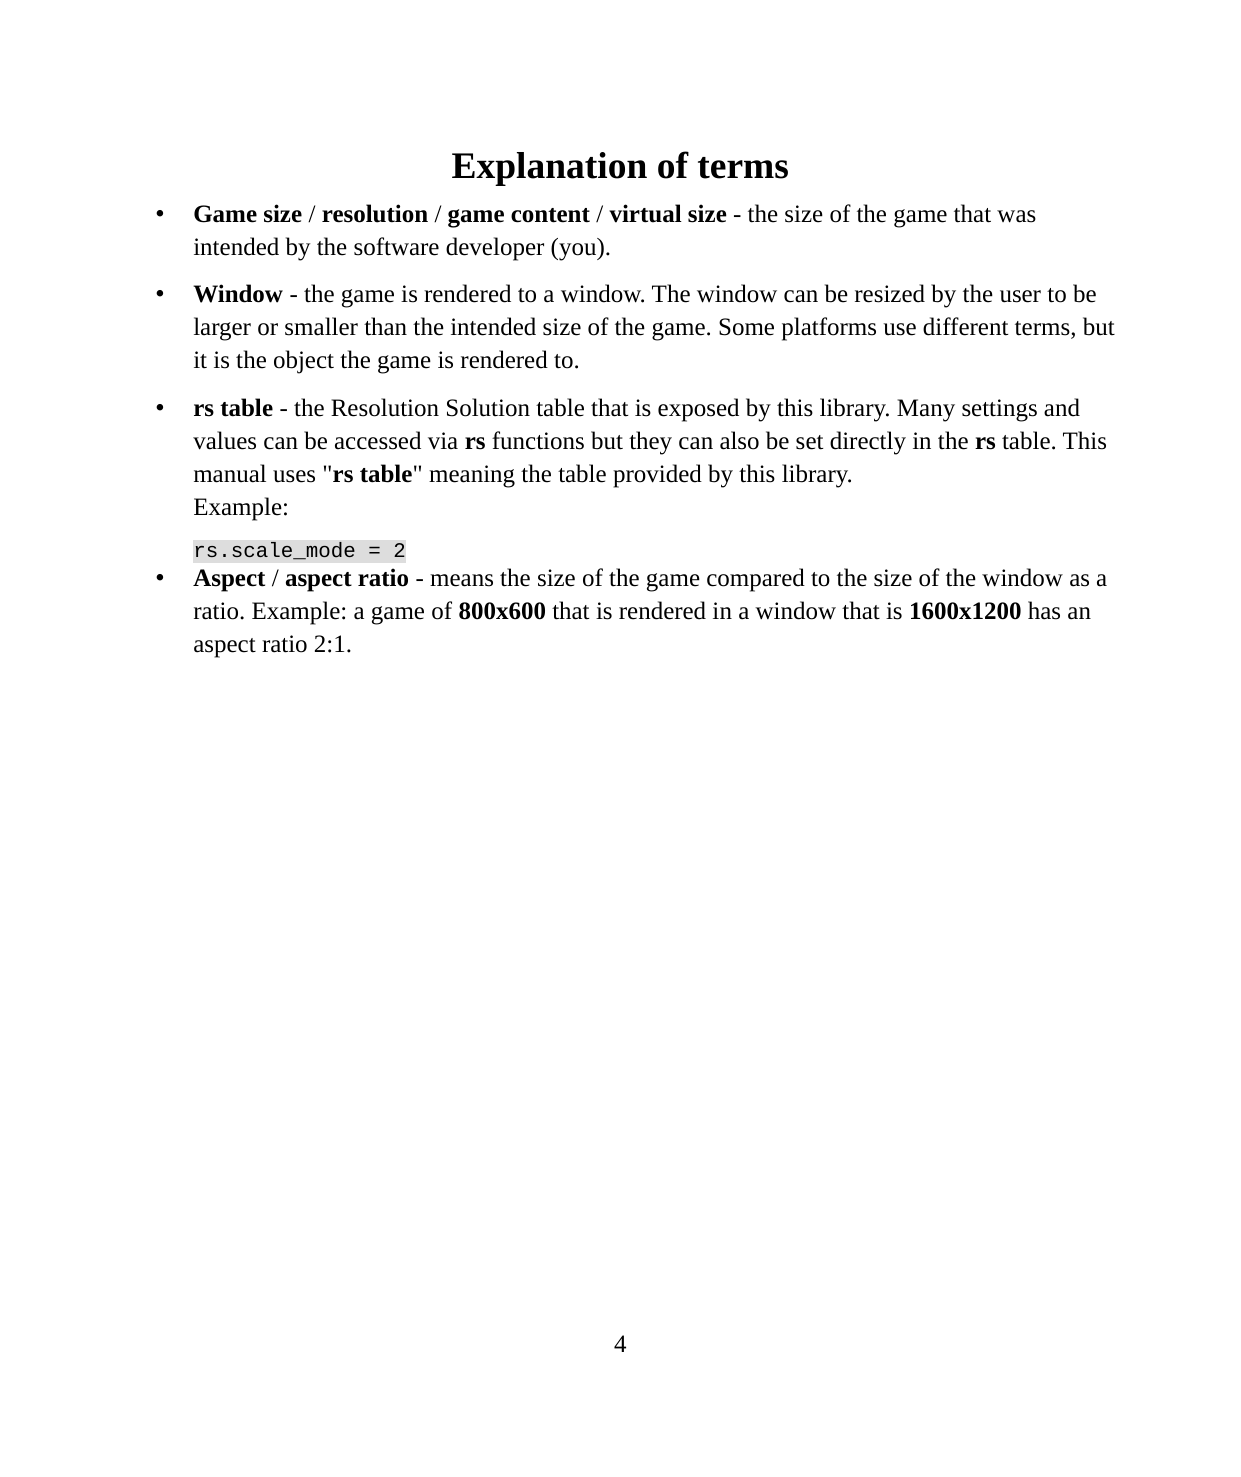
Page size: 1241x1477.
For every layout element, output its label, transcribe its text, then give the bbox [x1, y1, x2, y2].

list Game size / resolution / game content / virtual size - the size of the game that was intended by the software developer (you). [156, 199, 1122, 261]
subtitle Explanation of terms [118, 143, 1122, 186]
list rs table - the Resolution Solution table that is exposed by this library. Many settings and values can be accessed via rs functions but they can also be set directly in the rs table. This manual uses "rs table" meaning the table provided by this library. Example: [156, 393, 1122, 521]
list rs.scale_mode = 2 [406, 540, 1122, 563]
list rs.scale_mode = 2 [156, 540, 193, 563]
list Aspect / aspect ratio - means the size of the game compared to the size of the window as a ratio. Example: a game of 800x600 that is rendered in a window that is 1600x1200 has an aspect ratio 2:1. [156, 563, 1122, 658]
list Window - the game is rendered to a window. The window can be resized by the user to be larger or smaller than the intended size of the game. Some platforms use different terms, but it is the object the game is rendered to. [156, 279, 1122, 374]
